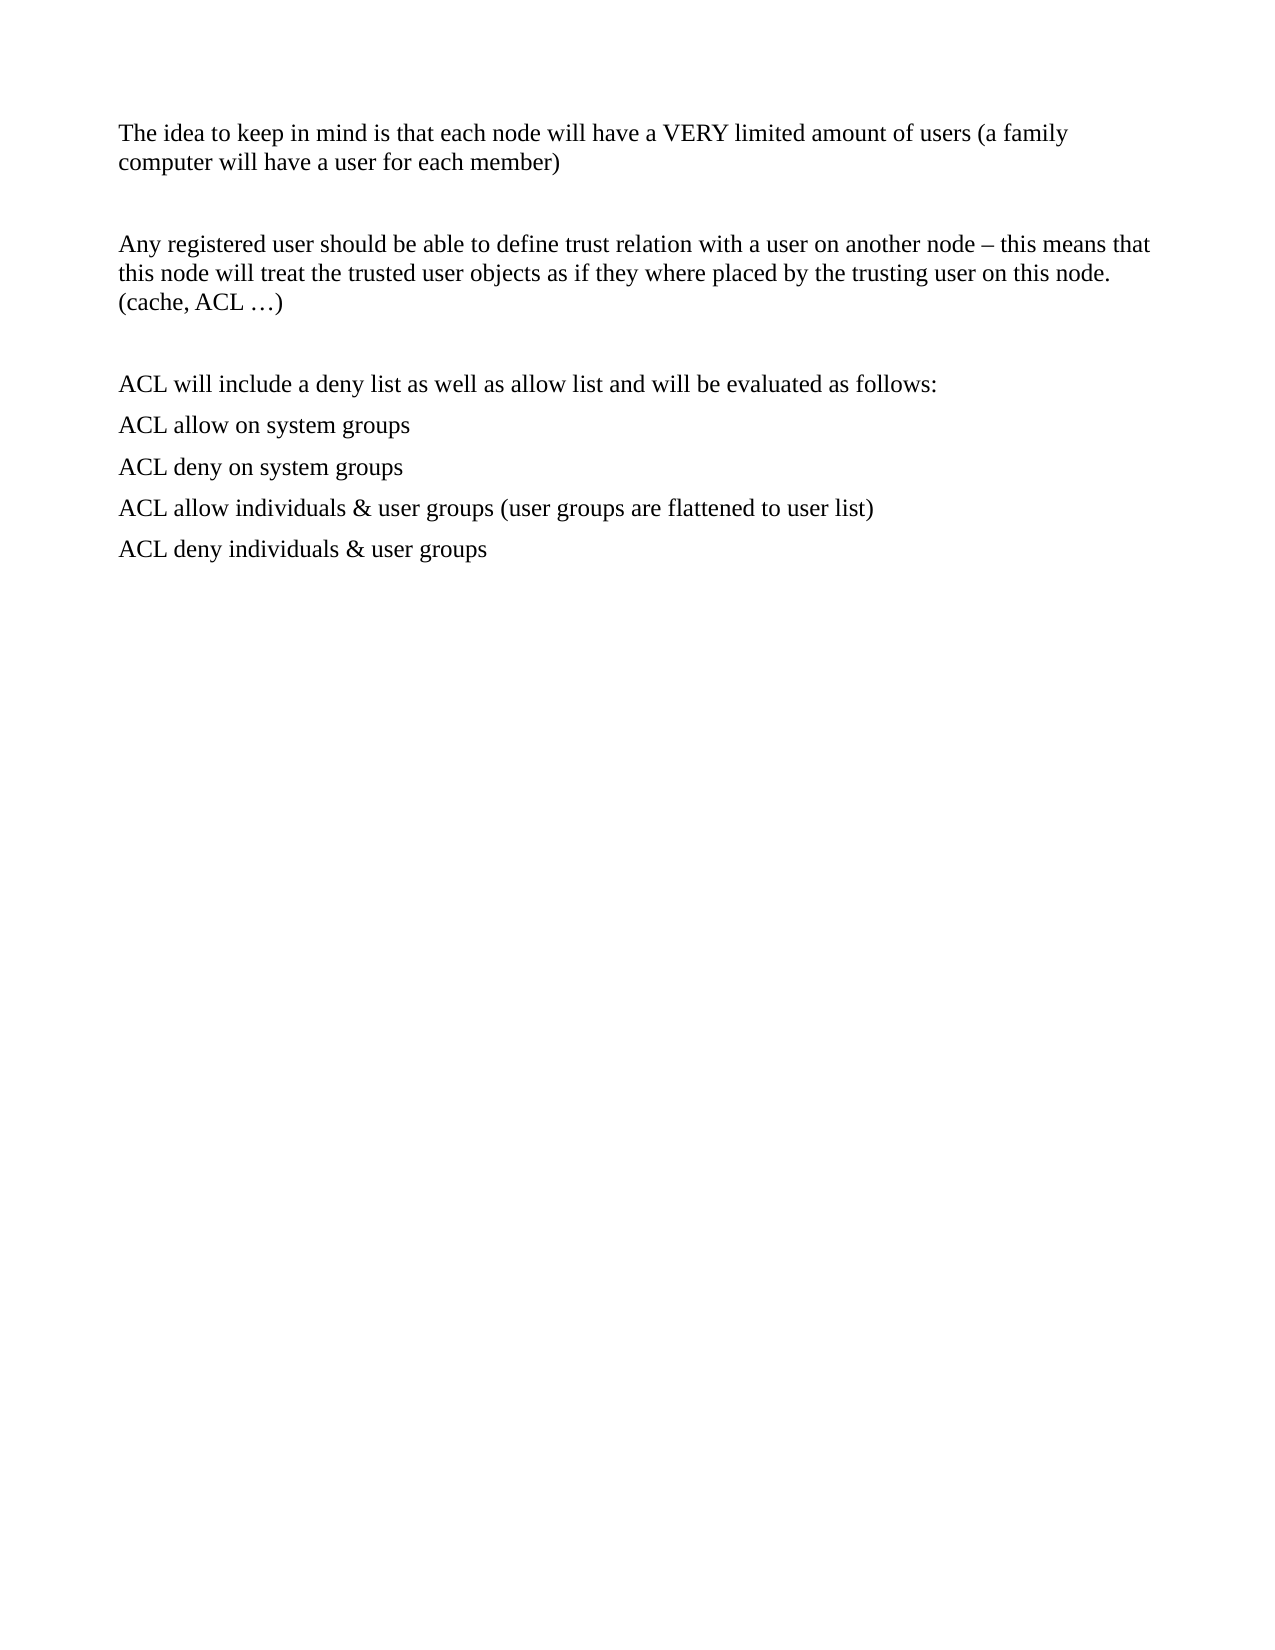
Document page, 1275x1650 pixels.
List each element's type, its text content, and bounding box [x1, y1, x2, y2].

text ACL allow individuals & user groups (user groups are flattened to user list) [118, 493, 1157, 522]
text ACL allow on system groups [118, 411, 1157, 439]
text ACL will include a deny list as well as allow list and will be evaluated as follows: [118, 369, 1157, 398]
text The idea to keep in mind is that each node will have a VERY limited amount of users (a family computer will have a user for each member) [118, 118, 1157, 176]
text Any registered user should be able to define trust relation with a user on another node – this means that this node will treat the trusted user objects as if they where placed by the trusting user on this node. (cache, ACL …) [118, 229, 1157, 316]
text ACL deny individuals & user groups [118, 534, 1157, 563]
text ACL deny on system groups [118, 452, 1157, 481]
